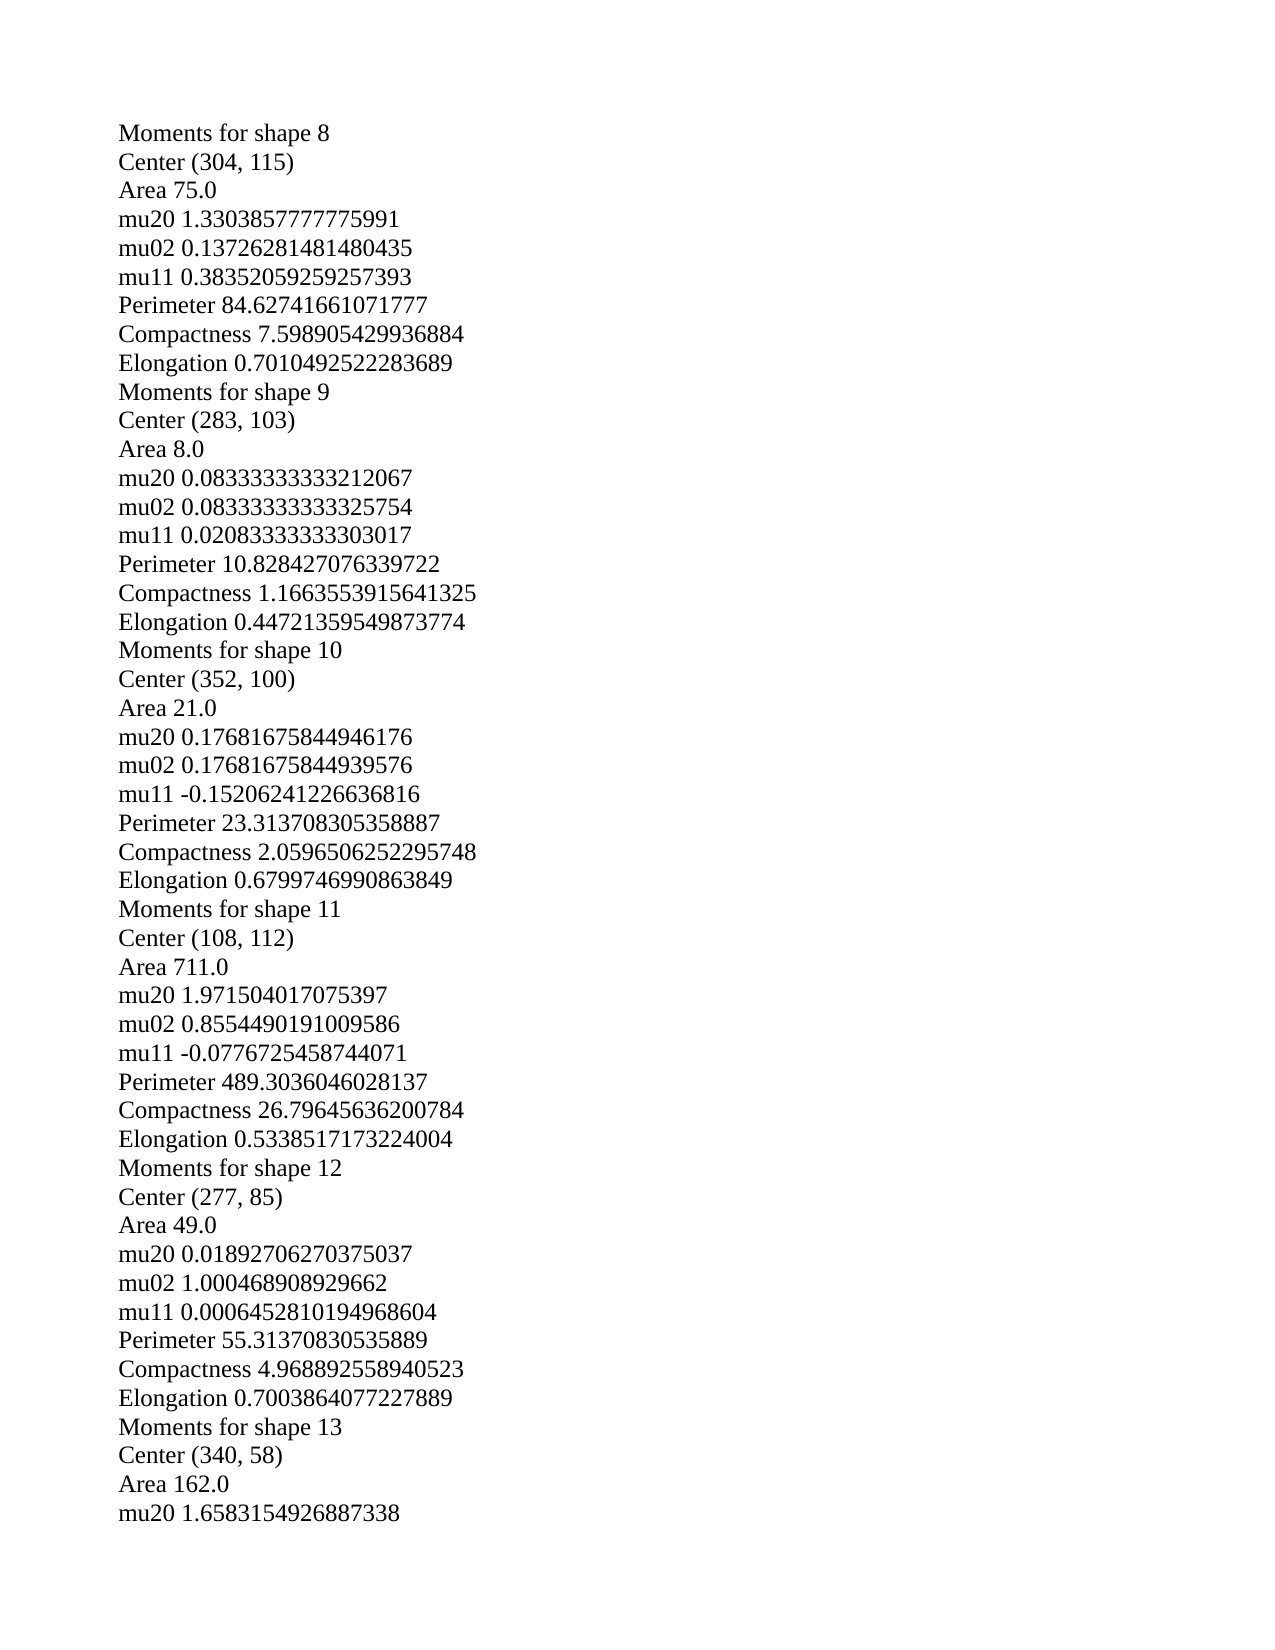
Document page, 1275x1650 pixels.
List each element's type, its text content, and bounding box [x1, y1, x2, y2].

text mu11 0.02083333333303017 [118, 521, 1157, 549]
text Area 49.0 [118, 1211, 1157, 1239]
text Moments for shape 11 [118, 894, 1157, 923]
text mu20 1.971504017075397 [118, 981, 1157, 1009]
text Area 75.0 [118, 176, 1157, 204]
text Perimeter 23.313708305358887 [118, 808, 1157, 837]
text Moments for shape 12 [118, 1153, 1157, 1182]
text Compactness 7.598905429936884 [118, 319, 1157, 348]
text Center (108, 112) [118, 923, 1157, 952]
text mu02 0.08333333333325754 [118, 492, 1157, 521]
text Center (340, 58) [118, 1441, 1157, 1469]
text Elongation 0.7003864077227889 [118, 1383, 1157, 1412]
text mu11 -0.0776725458744071 [118, 1038, 1157, 1067]
text mu02 0.17681675844939576 [118, 751, 1157, 779]
text mu20 1.3303857777775991 [118, 204, 1157, 233]
text mu20 0.01892706270375037 [118, 1239, 1157, 1268]
text mu02 1.000468908929662 [118, 1268, 1157, 1297]
text Area 711.0 [118, 952, 1157, 981]
text Elongation 0.44721359549873774 [118, 607, 1157, 636]
text Center (277, 85) [118, 1182, 1157, 1211]
text mu11 0.0006452810194968604 [118, 1297, 1157, 1326]
text Center (352, 100) [118, 664, 1157, 693]
text Perimeter 84.62741661071777 [118, 291, 1157, 319]
text Center (283, 103) [118, 406, 1157, 434]
text Elongation 0.6799746990863849 [118, 866, 1157, 894]
text mu20 0.17681675844946176 [118, 722, 1157, 751]
text mu11 -0.15206241226636816 [118, 779, 1157, 808]
text Moments for shape 10 [118, 636, 1157, 664]
text Moments for shape 13 [118, 1412, 1157, 1441]
text Moments for shape 9 [118, 377, 1157, 406]
text Elongation 0.7010492522283689 [118, 348, 1157, 377]
text Moments for shape 8 [118, 118, 1157, 147]
text Perimeter 10.828427076339722 [118, 549, 1157, 578]
text Area 21.0 [118, 693, 1157, 722]
text Perimeter 489.3036046028137 [118, 1067, 1157, 1096]
text mu20 0.08333333333212067 [118, 463, 1157, 492]
text Center (304, 115) [118, 147, 1157, 176]
text Elongation 0.5338517173224004 [118, 1124, 1157, 1153]
text Compactness 4.968892558940523 [118, 1354, 1157, 1383]
text Compactness 1.1663553915641325 [118, 578, 1157, 607]
text Perimeter 55.31370830535889 [118, 1326, 1157, 1354]
text mu11 0.38352059259257393 [118, 262, 1157, 291]
text Area 8.0 [118, 434, 1157, 463]
text mu02 0.13726281481480435 [118, 233, 1157, 262]
text Compactness 26.79645636200784 [118, 1096, 1157, 1124]
text Compactness 2.0596506252295748 [118, 837, 1157, 866]
text mu02 0.8554490191009586 [118, 1009, 1157, 1038]
text mu20 1.6583154926887338 [118, 1498, 1157, 1527]
text Area 162.0 [118, 1469, 1157, 1498]
